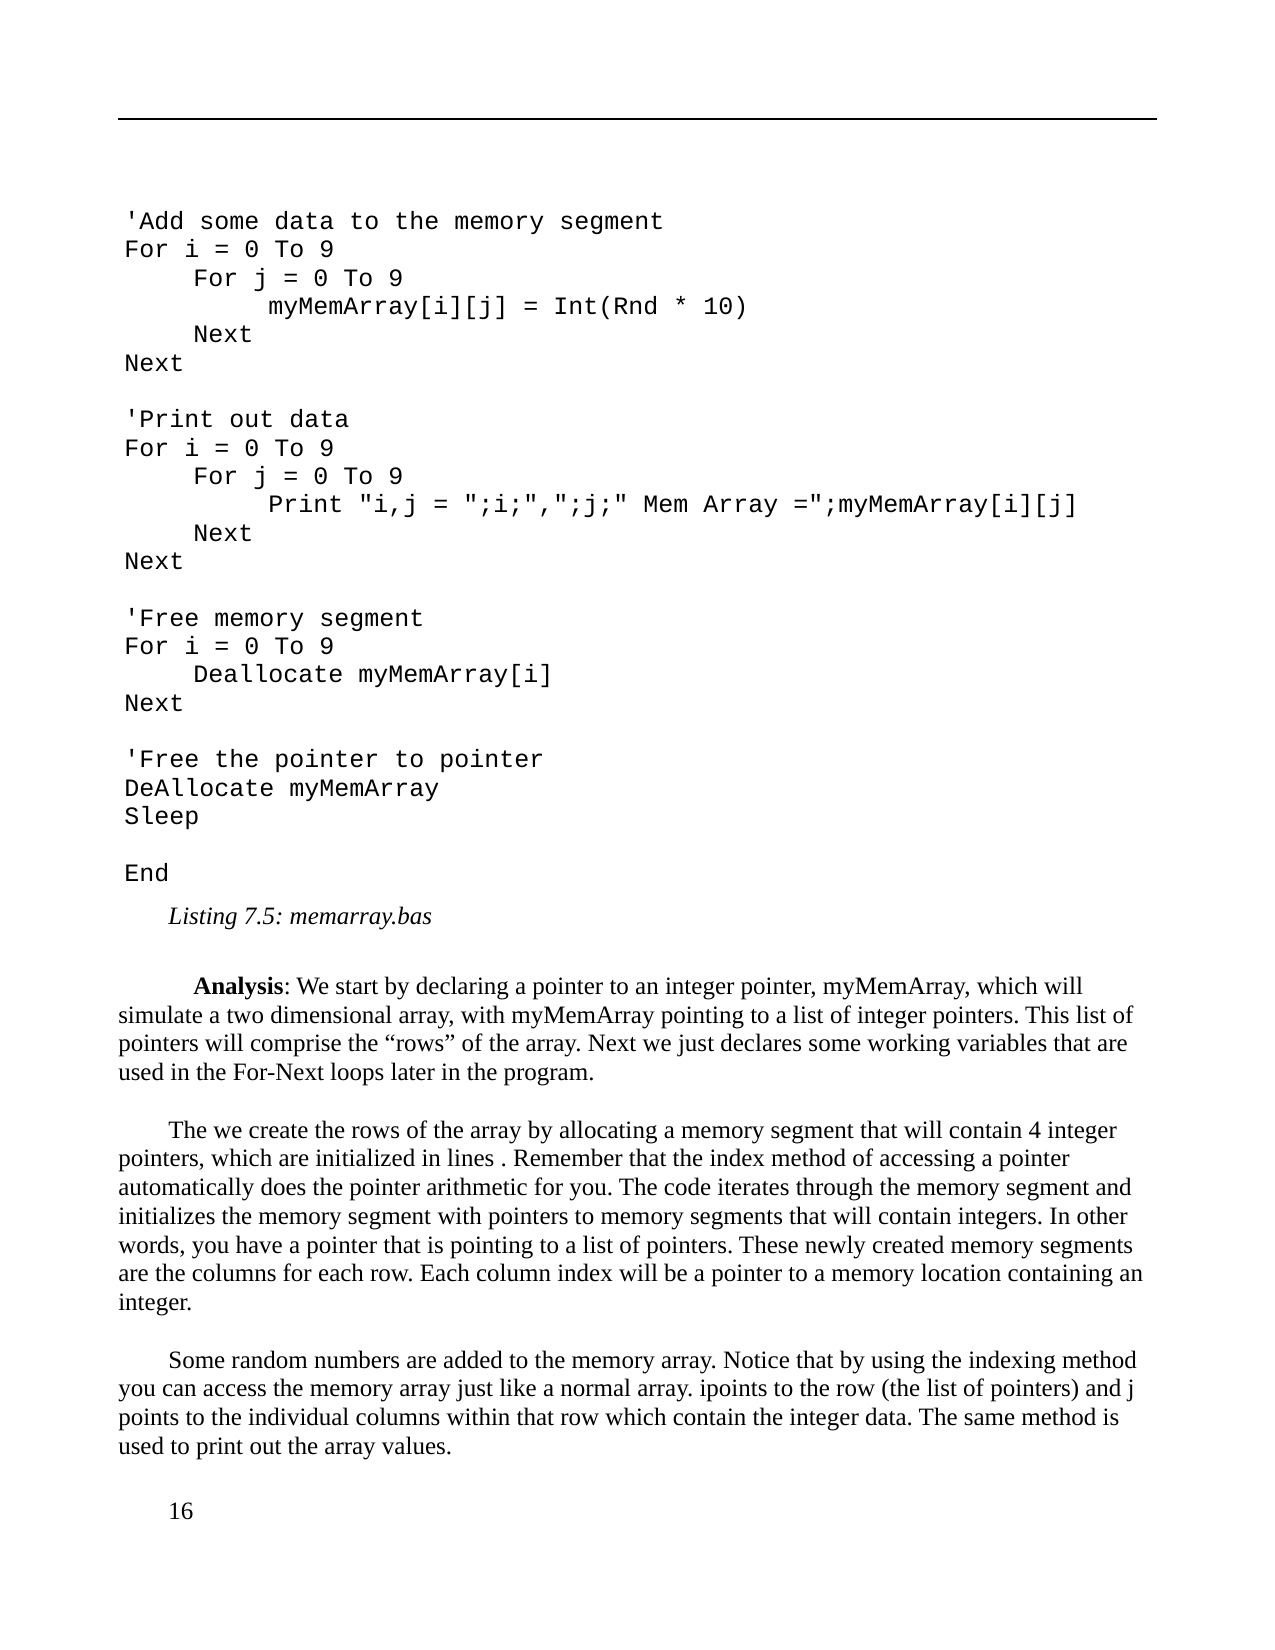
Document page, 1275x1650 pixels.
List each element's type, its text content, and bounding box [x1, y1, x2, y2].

text Analysis: We start by declaring a pointer to an integer pointer, myMemArray, which will simulate a two dimensional array, with myMemArray pointing to a list of integer pointers. This list of pointers will comprise the “rows” of the array. Next we just declares some working variables that are used in the For-Next loops later in the program. [118, 971, 1157, 1086]
text Next [118, 520, 1157, 548]
text End [118, 860, 1157, 888]
text Print "i,j = ";i;",";j;" Mem Array =";myMemArray[i][j] [118, 492, 1157, 520]
text For i = 0 To 9 [118, 633, 1157, 662]
text Next [118, 690, 1157, 718]
text Next [118, 548, 1157, 577]
text Some random numbers are added to the memory array. Notice that by using the indexing method you can access the memory array just like a normal array. ipoints to the row (the list of pointers) and j points to the individual columns within that row which contain the integer data. The same method is used to print out the array values. [118, 1345, 1157, 1460]
text myMemArray[i][j] = Int(Rnd * 10) [118, 293, 1157, 322]
text DeAllocate myMemArray [118, 775, 1157, 803]
text 'Free memory segment [118, 605, 1157, 633]
text For j = 0 To 9 [118, 463, 1157, 492]
text 'Add some data to the memory segment [118, 208, 1157, 237]
text For j = 0 To 9 [118, 265, 1157, 293]
text 'Print out data [118, 407, 1157, 435]
text Next [118, 350, 1157, 378]
text Sleep [118, 803, 1157, 832]
text Deallocate myMemArray[i] [118, 662, 1157, 690]
text For i = 0 To 9 [118, 435, 1157, 463]
text The we create the rows of the array by allocating a memory segment that will contain 4 integer pointers, which are initialized in lines . Remember that the index method of accessing a pointer automatically does the pointer arithmetic for you. The code iterates through the memory segment and initializes the memory segment with pointers to memory segments that will contain integers. In other words, you have a pointer that is pointing to a list of pointers. These newly created memory segments are the columns for each row. Each column index will be a pointer to a memory location containing an integer. [118, 1115, 1157, 1316]
text Next [118, 322, 1157, 350]
text Listing 7.5: memarray.bas [118, 901, 1157, 930]
text For i = 0 To 9 [118, 237, 1157, 265]
text 'Free the pointer to pointer [118, 747, 1157, 775]
